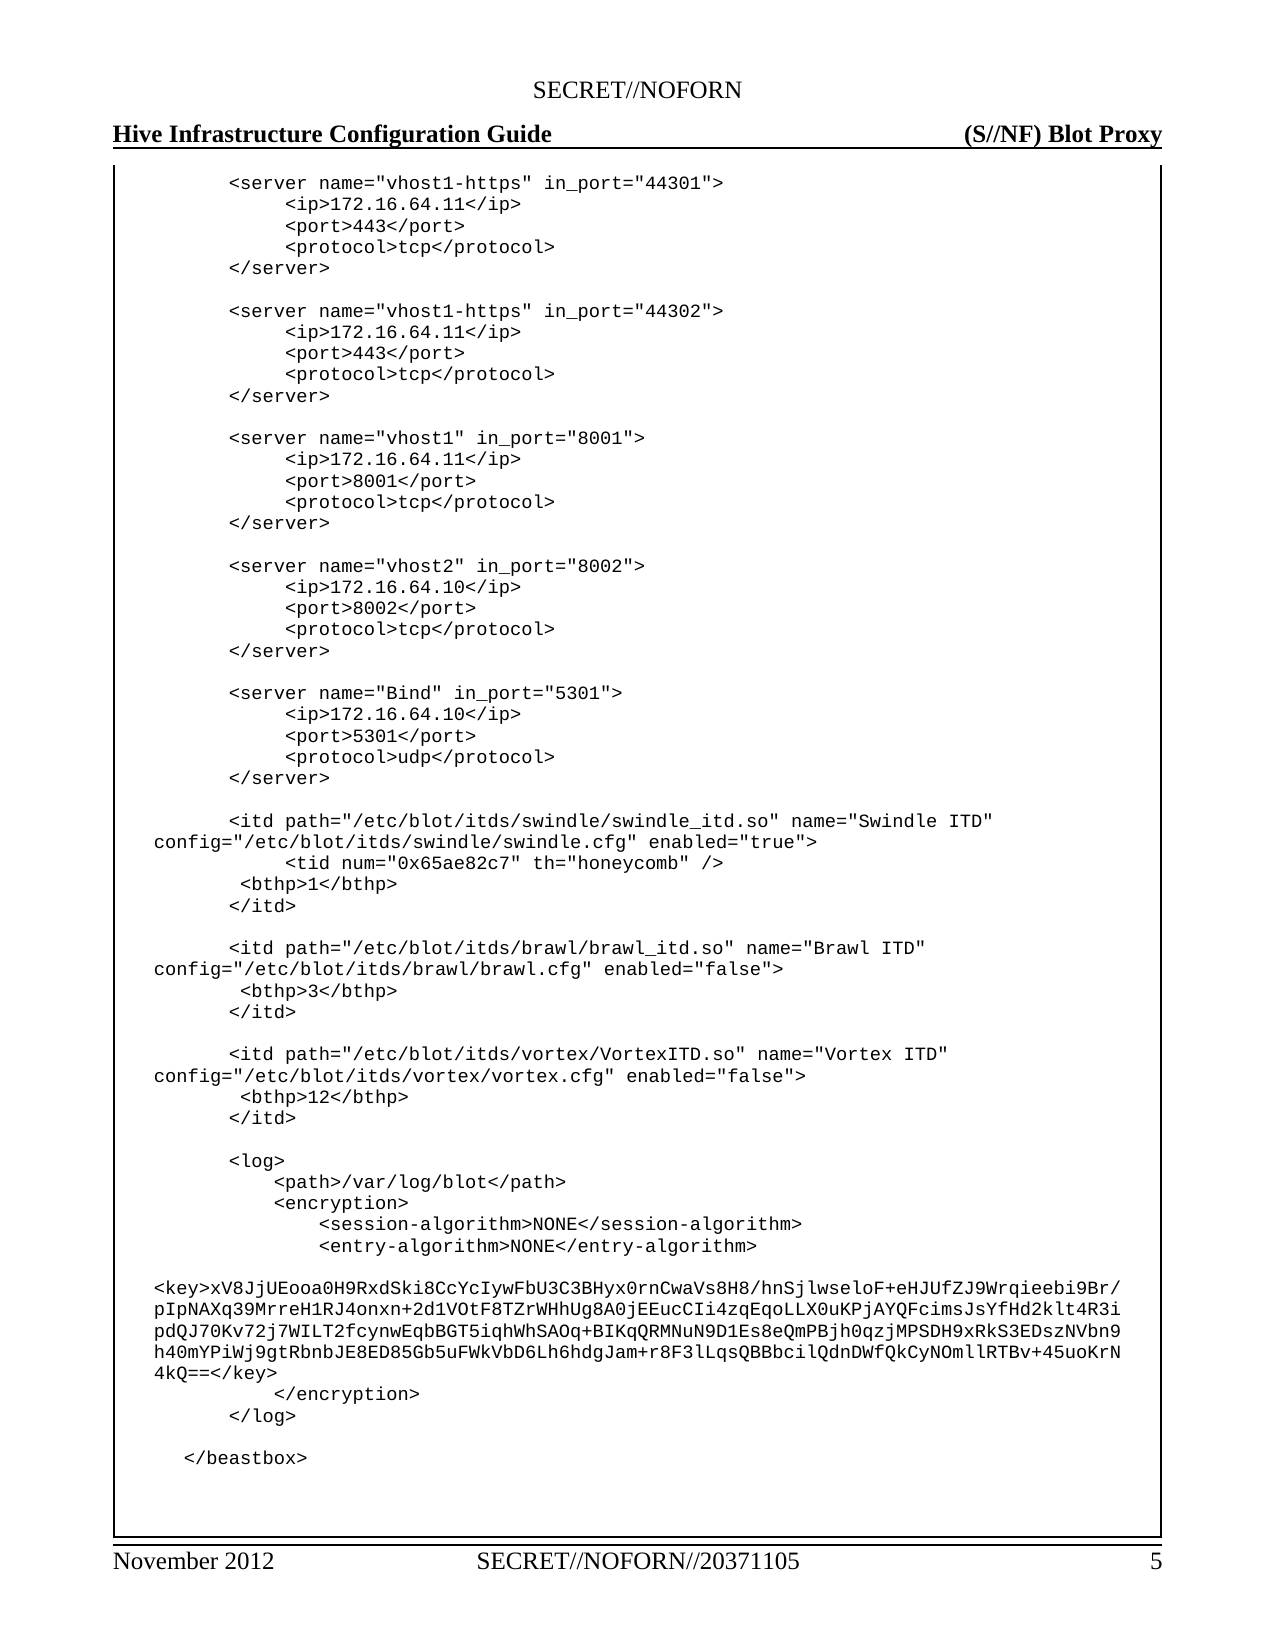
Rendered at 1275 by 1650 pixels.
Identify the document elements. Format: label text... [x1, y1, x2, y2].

text <port>8002</port> [153, 599, 1121, 620]
text <path>/var/log/blot</path> [153, 1173, 1121, 1194]
text <encryption> [153, 1194, 1121, 1215]
text <protocol>tcp</protocol> [153, 620, 1121, 641]
text <ip>172.16.64.11</ip> [153, 195, 1121, 216]
text <itd path="/etc/blot/itds/vortex/VortexITD.so" name="Vortex ITD" config="/etc/blot/itds/vortex/vortex.cfg" enabled="false"> [153, 1045, 1121, 1088]
text <server name="vhost1" in_port="8001"> [153, 429, 1121, 450]
text </log> [153, 1406, 1121, 1428]
text <ip>172.16.64.10</ip> [153, 705, 1121, 726]
text <port>443</port> [153, 216, 1121, 238]
text <server name="vhost1-https" in_port="44302"> [153, 301, 1121, 323]
text <protocol>udp</protocol> [153, 748, 1121, 769]
text <bthp>3</bthp> [153, 981, 1121, 1003]
text </itd> [153, 896, 1121, 918]
text </itd> [153, 1109, 1121, 1130]
text <port>8001</port> [153, 471, 1121, 493]
text <port>5301</port> [153, 726, 1121, 748]
text </server> [153, 386, 1121, 408]
text </beastbox> [153, 1449, 1121, 1470]
text <port>443</port> [153, 344, 1121, 365]
text <ip>172.16.64.11</ip> [153, 323, 1121, 344]
text </server> [153, 769, 1121, 790]
text <ip>172.16.64.11</ip> [153, 450, 1121, 471]
text <session-algorithm>NONE</session-algorithm> [153, 1215, 1121, 1236]
text <server name="vhost1-https" in_port="44301"> [153, 174, 1121, 195]
text <itd path="/etc/blot/itds/swindle/swindle_itd.so" name="Swindle ITD" config="/etc/blot/itds/swindle/swindle.cfg" enabled="true"> [153, 811, 1121, 854]
text </server> [153, 641, 1121, 663]
text <server name="vhost2" in_port="8002"> [153, 556, 1121, 578]
text </server> [153, 514, 1121, 535]
text <log> [153, 1151, 1121, 1173]
text </itd> [153, 1003, 1121, 1024]
text <ip>172.16.64.10</ip> [153, 578, 1121, 599]
text <bthp>1</bthp> [153, 875, 1121, 896]
text <protocol>tcp</protocol> [153, 238, 1121, 259]
text <bthp>12</bthp> [153, 1088, 1121, 1109]
text <protocol>tcp</protocol> [153, 365, 1121, 386]
text <key>xV8JjUEooa0H9RxdSki8CcYcIywFbU3C3BHyx0rnCwaVs8H8/hnSjlwseloF+eHJUfZJ9Wrqieebi9Br/pIpNAXq39MrreH1RJ4onxn+2d1VOtF8TZrWHhUg8A0jEEucCIi4zqEqoLLX0uKPjAYQFcimsJsYfHd2klt4R3ipdQJ70Kv72j7WILT2fcynwEqbBGT5iqhWhSAOq+BIKqQRMNuN9D1Es8eQmPBjh0qzjMPSDH9xRkS3EDszNVbn9h40mYPiWj9gtRbnbJE8ED85Gb5uFWkVbD6Lh6hdgJam+r8F3lLqsQBBbcilQdnDWfQkCyNOmllRTBv+45uoKrN4kQ==</key> [153, 1258, 1121, 1385]
text <itd path="/etc/blot/itds/brawl/brawl_itd.so" name="Brawl ITD" config="/etc/blot/itds/brawl/brawl.cfg" enabled="false"> [153, 939, 1121, 981]
text <server name="Bind" in_port="5301"> [153, 684, 1121, 705]
text <protocol>tcp</protocol> [153, 493, 1121, 514]
text </server> [153, 259, 1121, 280]
text <tid num="0x65ae82c7" th="honeycomb" /> [153, 854, 1121, 875]
text </encryption> [153, 1385, 1121, 1406]
text <entry-algorithm>NONE</entry-algorithm> [153, 1236, 1121, 1258]
